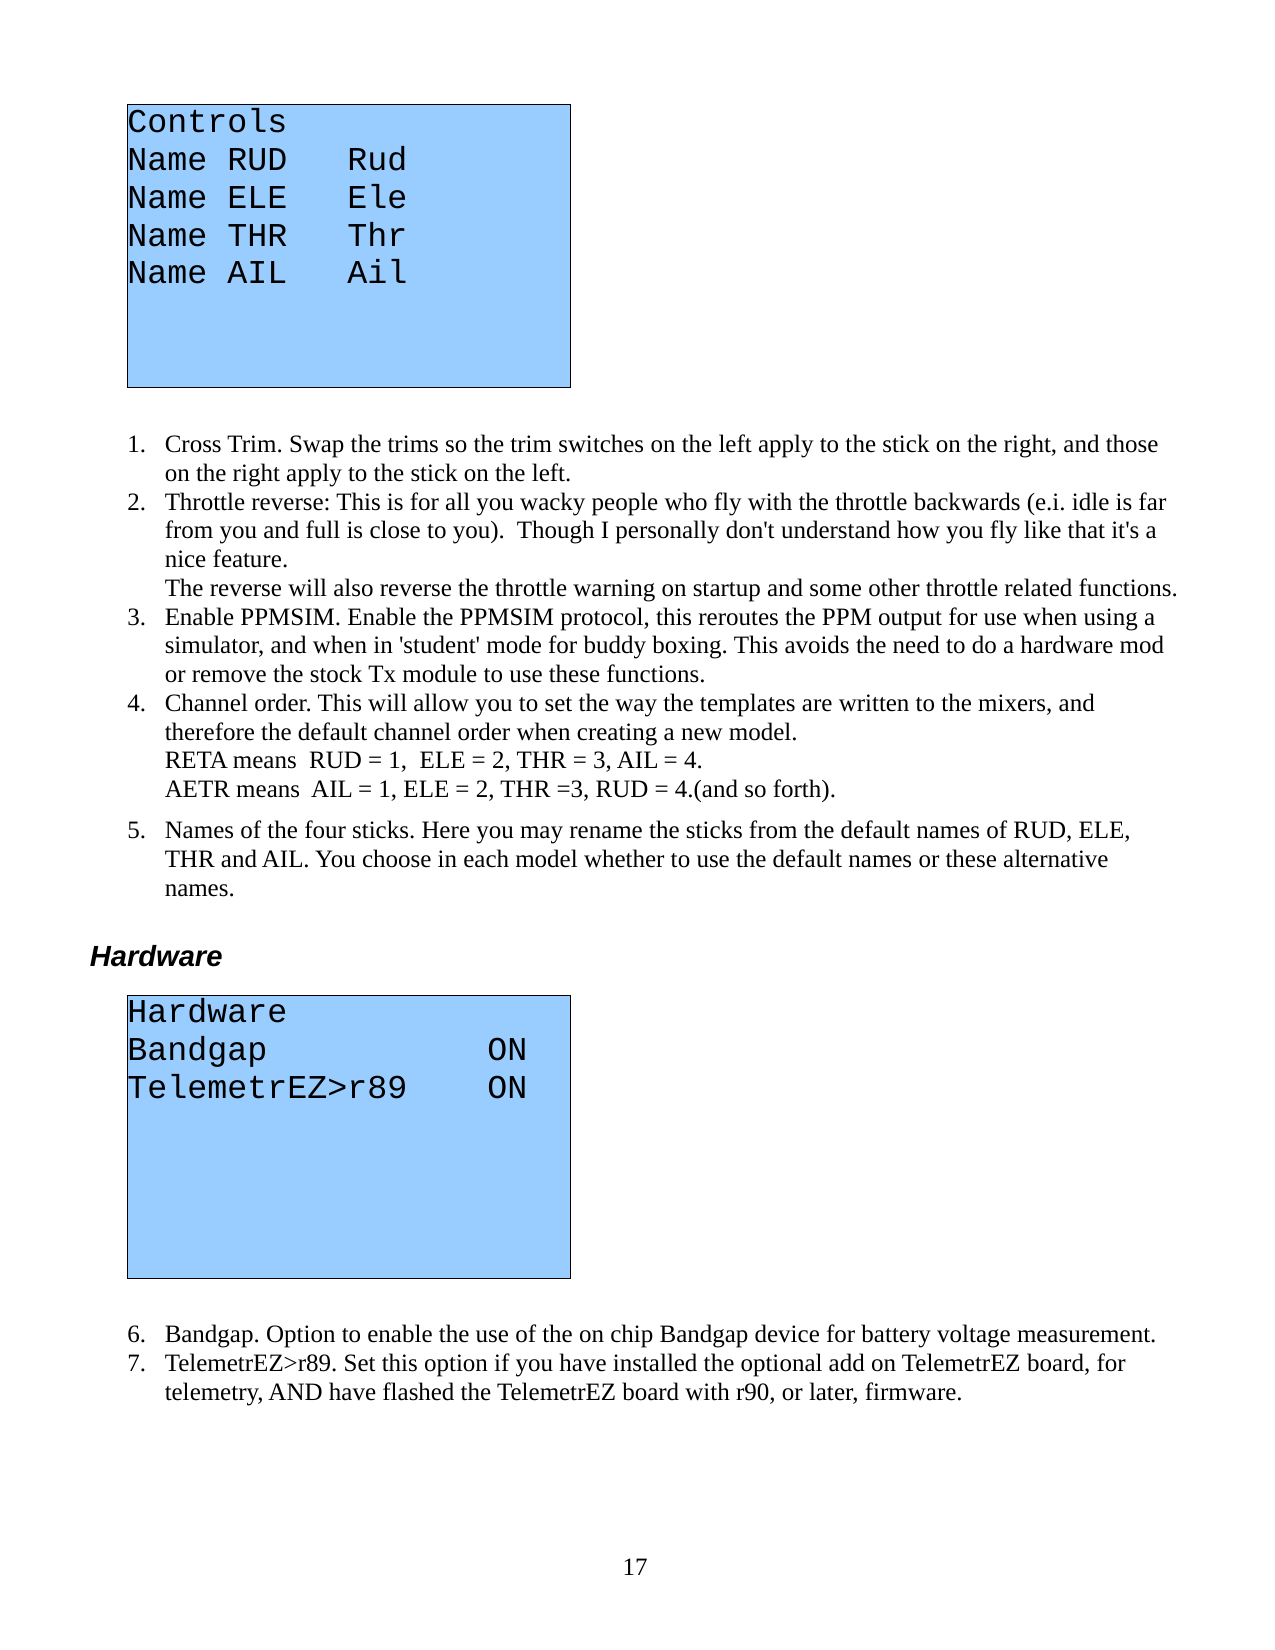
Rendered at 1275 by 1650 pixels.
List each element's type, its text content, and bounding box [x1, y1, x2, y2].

list Channel order. This will allow you to set the way the templates are written to the mixers, and therefore the default channel order when creating a new model. RETA means RUD = 1, ELE = 2, THR = 3, AIL = 4. AETR means AIL = 1, ELE = 2, THR =3, RUD = 4.(and so forth). [127, 688, 1180, 803]
list Throttle reverse: This is for all you wacky people who fly with the throttle backwards (e.i. idle is far from you and full is close to you). Though I personally don't understand how you fly like that it's a nice feature. The reverse will also reverse the throttle warning on startup and some other throttle related functions. [127, 487, 1180, 602]
list Enable PPMSIM. Enable the PPMSIM protocol, this reroutes the PPM output for use when using a simulator, and when in 'student' mode for buddy boxing. This avoids the need to do a hardware mod or remove the stock Tx module to use these functions. [127, 602, 1180, 688]
list Names of the four sticks. Here you may rename the sticks from the default names of RUD, ELE, THR and AIL. You choose in each model whether to use the default names or these alternative names. [127, 815, 1180, 902]
subtitle Hardware [89, 939, 1180, 973]
list Cross Trim. Swap the trims so the trim switches on the left apply to the stick on the right, and those on the right apply to the stick on the left. [127, 429, 1180, 487]
list Bandgap. Option to enable the use of the on chip Bandgap device for battery voltage measurement. [127, 1319, 1180, 1348]
list TelemetrEZ>r89. Set this option if you have installed the optional add on TelemetrEZ board, for telemetry, AND have flashed the TelemetrEZ board with r90, or later, firmware. [127, 1348, 1180, 1406]
